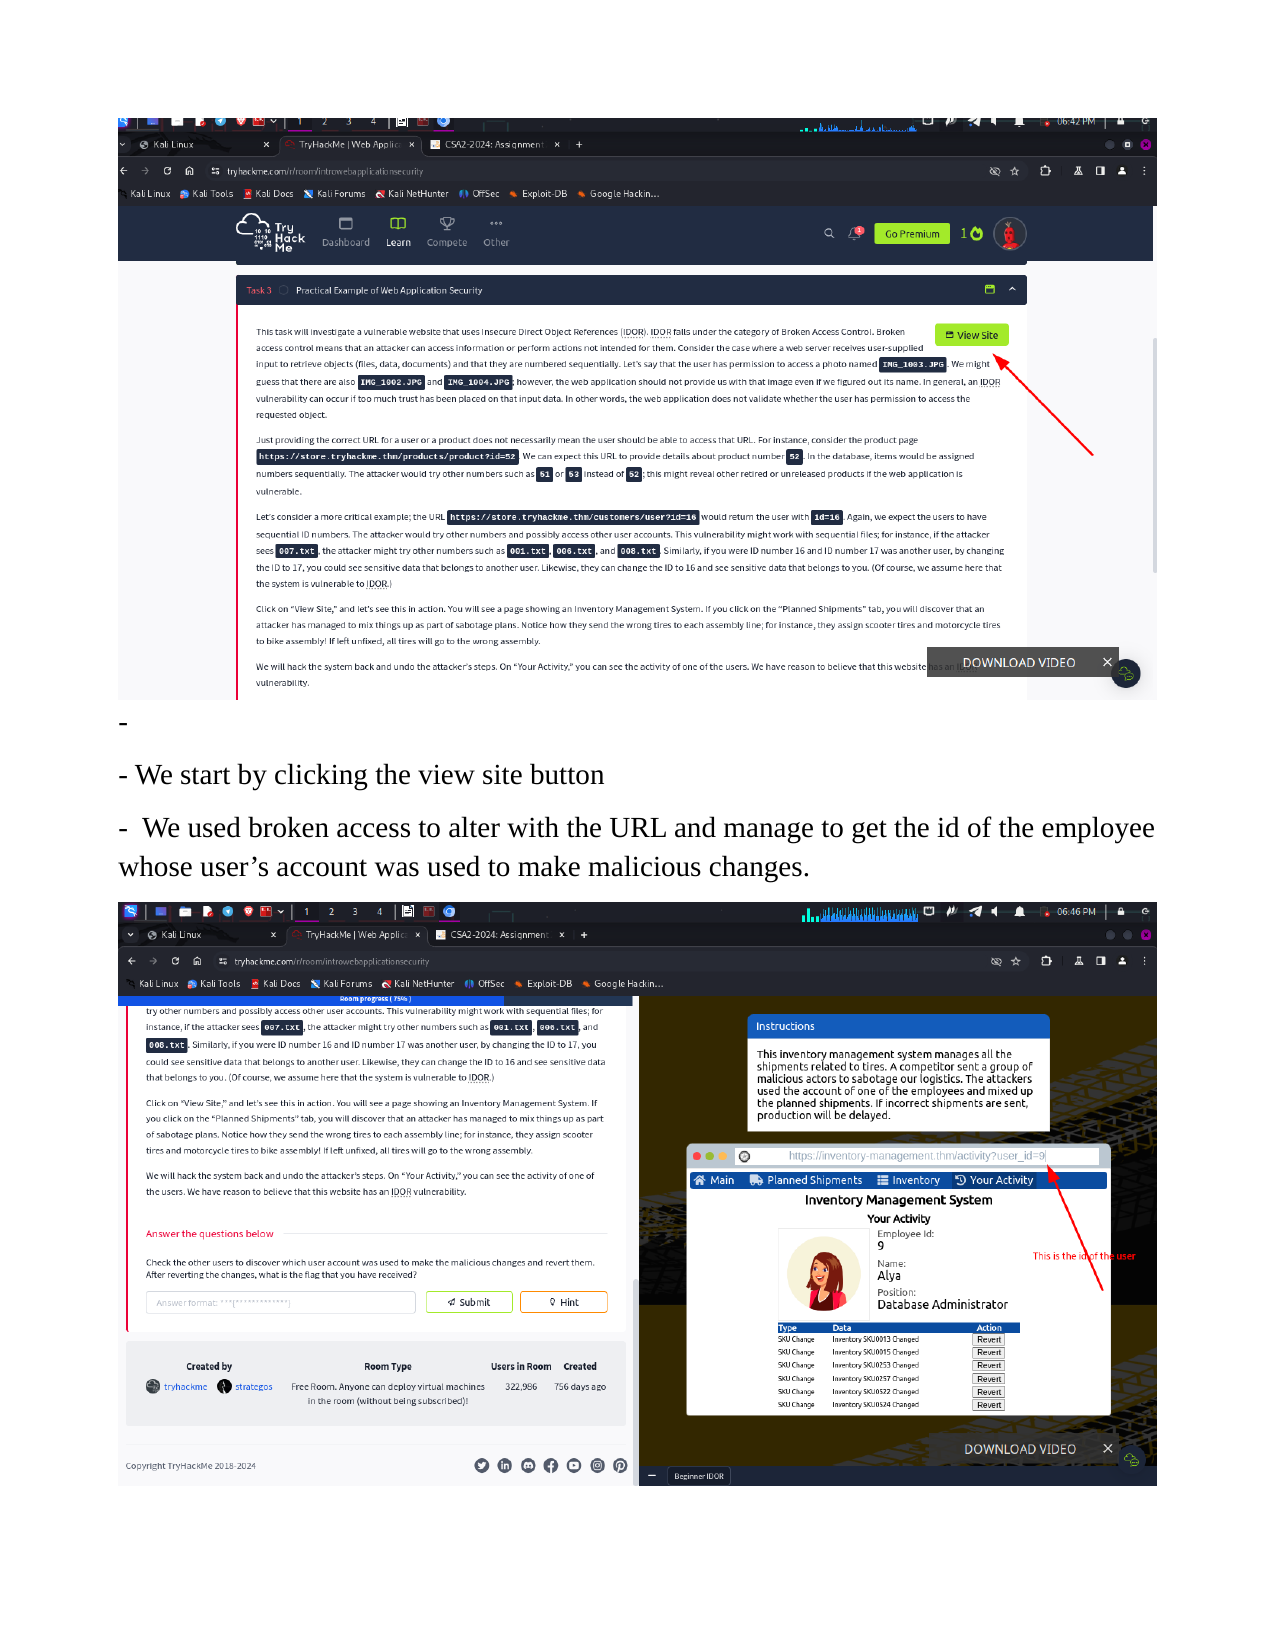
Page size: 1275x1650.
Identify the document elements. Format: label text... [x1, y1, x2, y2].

text - [118, 700, 1157, 738]
picture [118, 902, 1157, 1486]
picture [118, 118, 1157, 700]
text - We used broken access to alter with the URL and manage to get the id of the employee whose user’s account was used to make malicious changes. [118, 810, 1157, 882]
text - We start by clicking the view site button [118, 757, 1157, 791]
